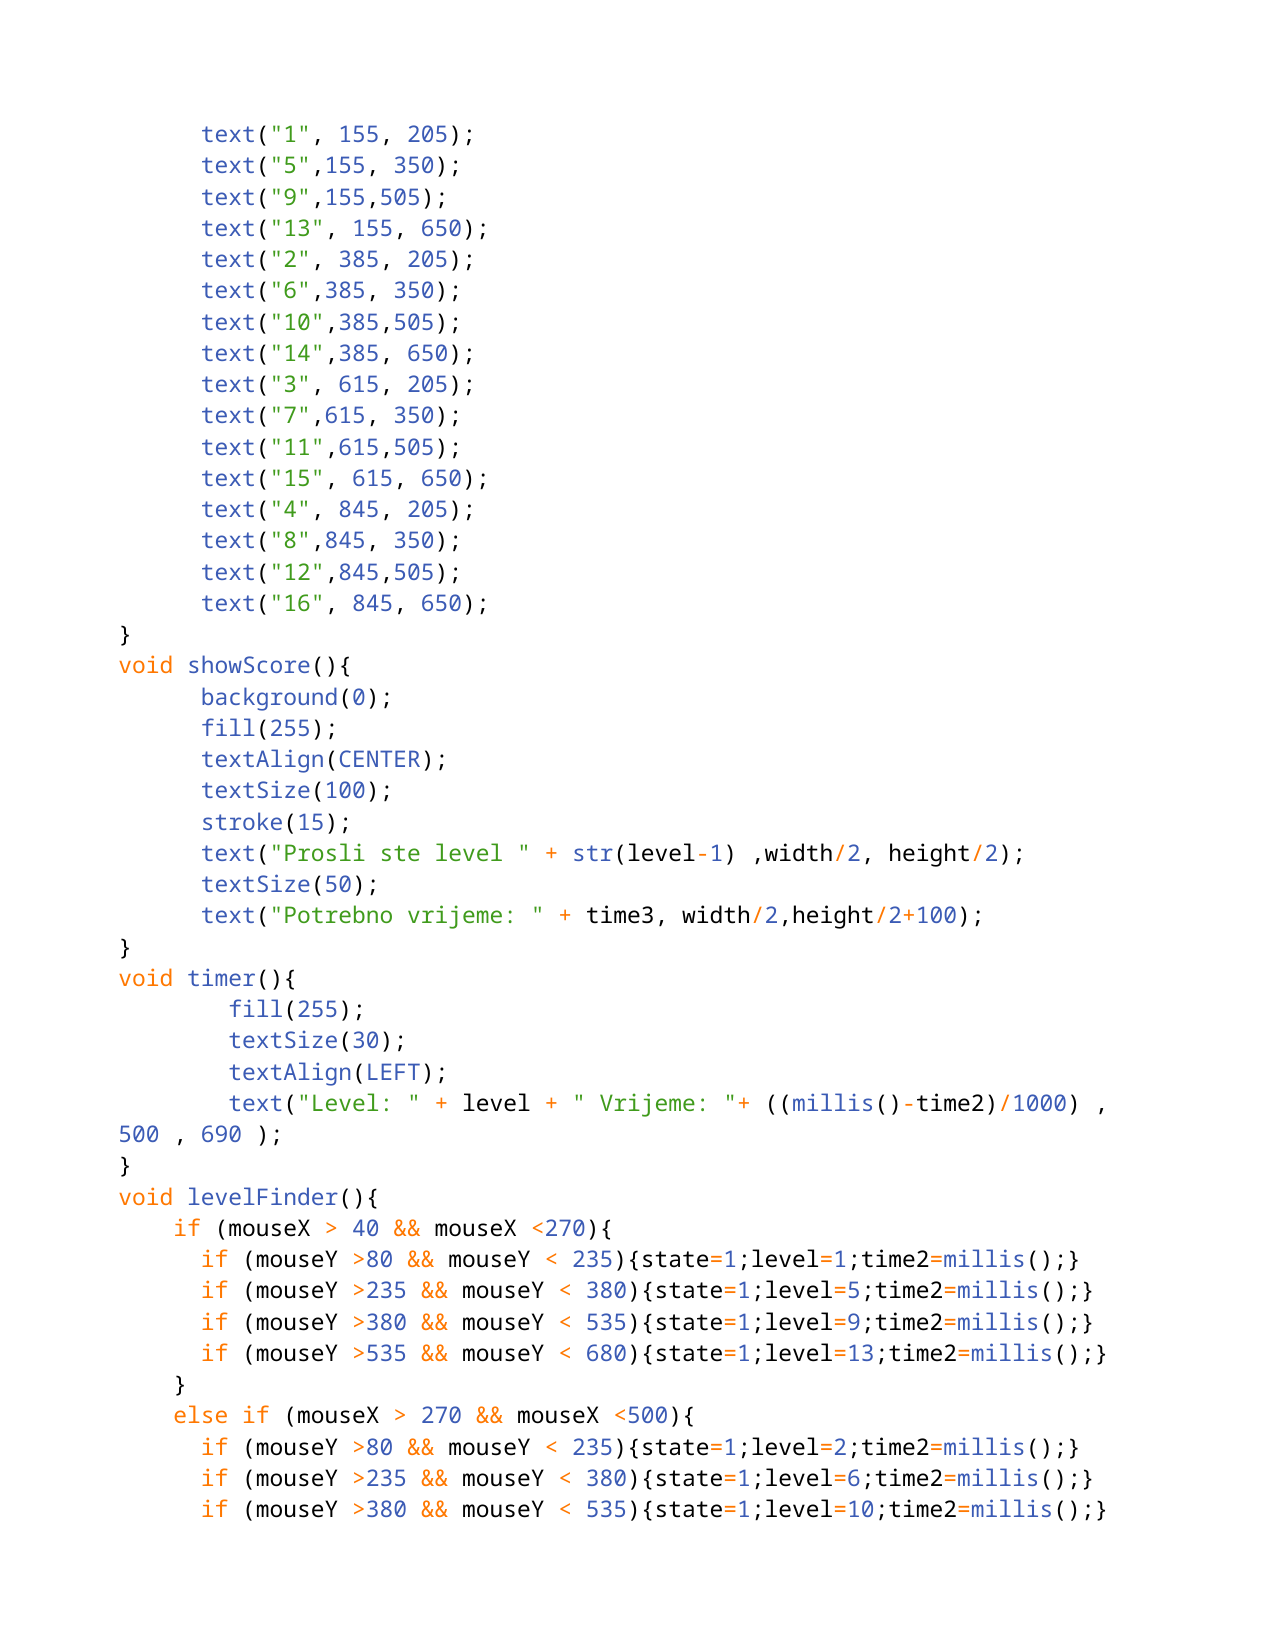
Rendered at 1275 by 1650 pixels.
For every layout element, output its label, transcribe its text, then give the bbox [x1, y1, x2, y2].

text void levelFinder(){ [118, 1181, 1157, 1212]
text void showScore(){ [118, 649, 1157, 681]
text text("4", 845, 205); [118, 493, 1157, 524]
text text("12",845,505); [118, 556, 1157, 587]
text text("9",155,505); [118, 181, 1157, 212]
text textAlign(CENTER); [118, 743, 1157, 774]
text if (mouseX > 40 && mouseX <270){ [118, 1212, 1157, 1243]
text if (mouseY >235 && mouseY < 380){state=1;level=5;time2=millis();} [118, 1274, 1157, 1306]
text else if (mouseX > 270 && mouseX <500){ [118, 1399, 1157, 1431]
text } [118, 931, 1157, 962]
text text("Prosli ste level " + str(level-1) ,width/2, height/2); [118, 837, 1157, 868]
text text("Level: " + level + " Vrijeme: "+ ((millis()-time2)/1000) , 500 , 690 ); [118, 1087, 1157, 1149]
text } [118, 618, 1157, 649]
text textSize(100); [118, 774, 1157, 806]
text textAlign(LEFT); [118, 1056, 1157, 1087]
text text("10",385,505); [118, 306, 1157, 337]
text if (mouseY >535 && mouseY < 680){state=1;level=13;time2=millis();} [118, 1337, 1157, 1368]
text if (mouseY >235 && mouseY < 380){state=1;level=6;time2=millis();} [118, 1462, 1157, 1493]
text text("15", 615, 650); [118, 462, 1157, 493]
text text("1", 155, 205); [118, 118, 1157, 149]
text void timer(){ [118, 962, 1157, 993]
text stroke(15); [118, 806, 1157, 837]
text text("5",155, 350); [118, 149, 1157, 181]
text if (mouseY >380 && mouseY < 535){state=1;level=9;time2=millis();} [118, 1306, 1157, 1337]
text fill(255); [118, 993, 1157, 1024]
text if (mouseY >380 && mouseY < 535){state=1;level=10;time2=millis();} [118, 1493, 1157, 1524]
text if (mouseY >80 && mouseY < 235){state=1;level=1;time2=millis();} [118, 1243, 1157, 1274]
text } [118, 1149, 1157, 1181]
text text("7",615, 350); [118, 399, 1157, 431]
text background(0); [118, 681, 1157, 712]
text textSize(50); [118, 868, 1157, 899]
text text("13", 155, 650); [118, 212, 1157, 243]
text text("Potrebno vrijeme: " + time3, width/2,height/2+100); [118, 899, 1157, 931]
text text("16", 845, 650); [118, 587, 1157, 618]
text text("2", 385, 205); [118, 243, 1157, 274]
text text("6",385, 350); [118, 274, 1157, 306]
text text("14",385, 650); [118, 337, 1157, 368]
text text("8",845, 350); [118, 524, 1157, 556]
text } [118, 1368, 1157, 1399]
text text("11",615,505); [118, 431, 1157, 462]
text fill(255); [118, 712, 1157, 743]
text text("3", 615, 205); [118, 368, 1157, 399]
text textSize(30); [118, 1024, 1157, 1056]
text if (mouseY >80 && mouseY < 235){state=1;level=2;time2=millis();} [118, 1431, 1157, 1462]
